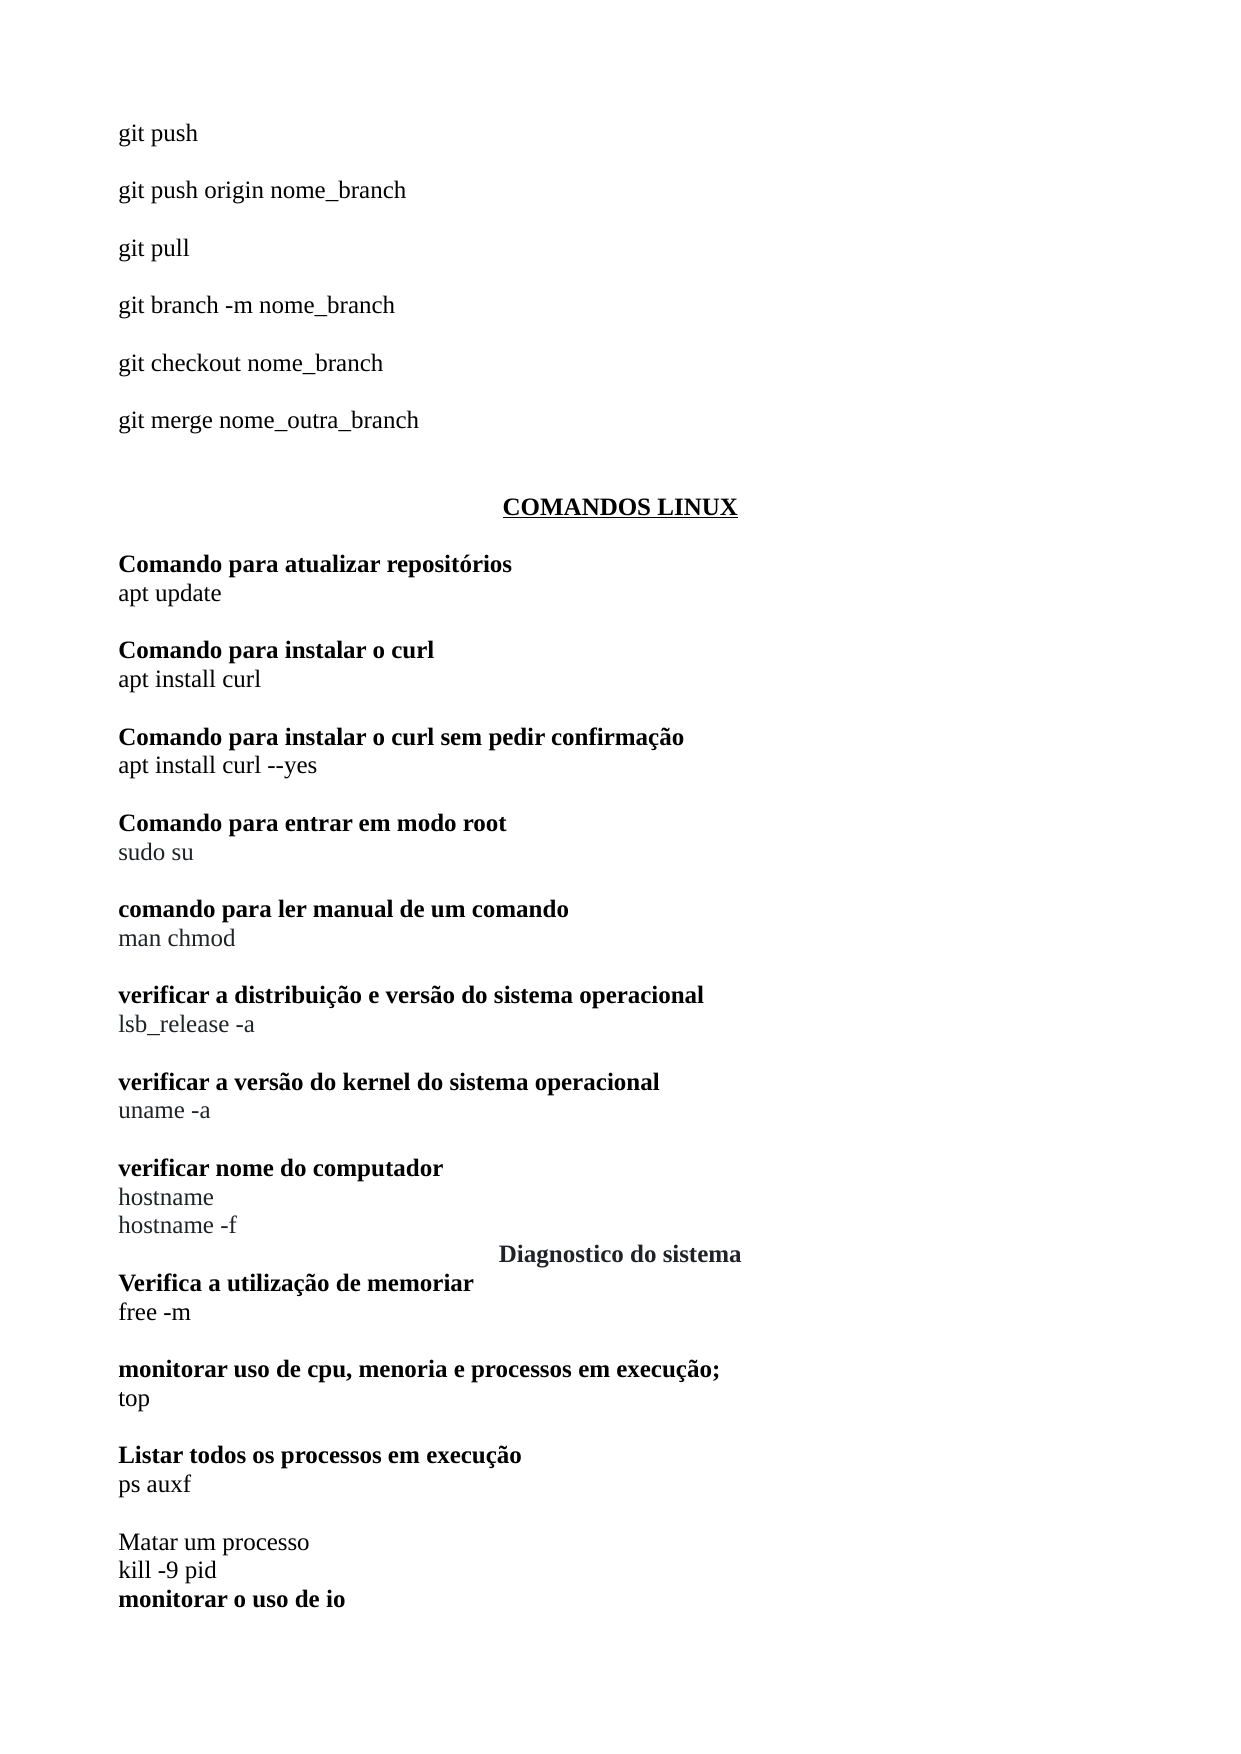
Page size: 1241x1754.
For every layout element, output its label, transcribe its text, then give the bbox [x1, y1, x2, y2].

text Comando para instalar o curl sem pedir confirmação [118, 722, 1122, 751]
text Listar todos os processos em execução [118, 1441, 1122, 1469]
text free -m [118, 1297, 1122, 1326]
text git branch -m nome_branch [118, 291, 1122, 319]
text COMANDOS LINUX [118, 492, 1122, 521]
text hostname -f [118, 1211, 1122, 1239]
text verificar nome do computador [118, 1153, 1122, 1182]
text Verifica a utilização de memoriar [118, 1268, 1122, 1297]
text monitorar uso de cpu, menoria e processos em execução; [118, 1354, 1122, 1383]
text comando para ler manual de um comando [118, 894, 1122, 923]
text monitorar o uso de io [118, 1584, 1122, 1613]
text git push [118, 118, 1122, 147]
text git checkout nome_branch [118, 348, 1122, 377]
text man chmod [118, 923, 1122, 952]
text hostname [118, 1182, 1122, 1211]
text ps auxf [118, 1469, 1122, 1498]
text uname -a [118, 1096, 1122, 1124]
text verificar a distribuição e versão do sistema operacional [118, 981, 1122, 1009]
text top [118, 1383, 1122, 1412]
text apt install curl [118, 664, 1122, 693]
text Comando para atualizar repositórios [118, 549, 1122, 578]
text git merge nome_outra_branch [118, 406, 1122, 434]
text apt update [118, 578, 1122, 607]
text Comando para entrar em modo root [118, 808, 1122, 837]
text sudo su [118, 837, 1122, 866]
text git push origin nome_branch [118, 176, 1122, 204]
text kill -9 pid [118, 1556, 1122, 1584]
text Diagnostico do sistema [118, 1239, 1122, 1268]
text verificar a versão do kernel do sistema operacional [118, 1067, 1122, 1096]
text git pull [118, 233, 1122, 262]
text Matar um processo [118, 1527, 1122, 1556]
text Comando para instalar o curl [118, 636, 1122, 664]
text lsb_release -a [118, 1009, 1122, 1038]
text apt install curl --yes [118, 751, 1122, 779]
